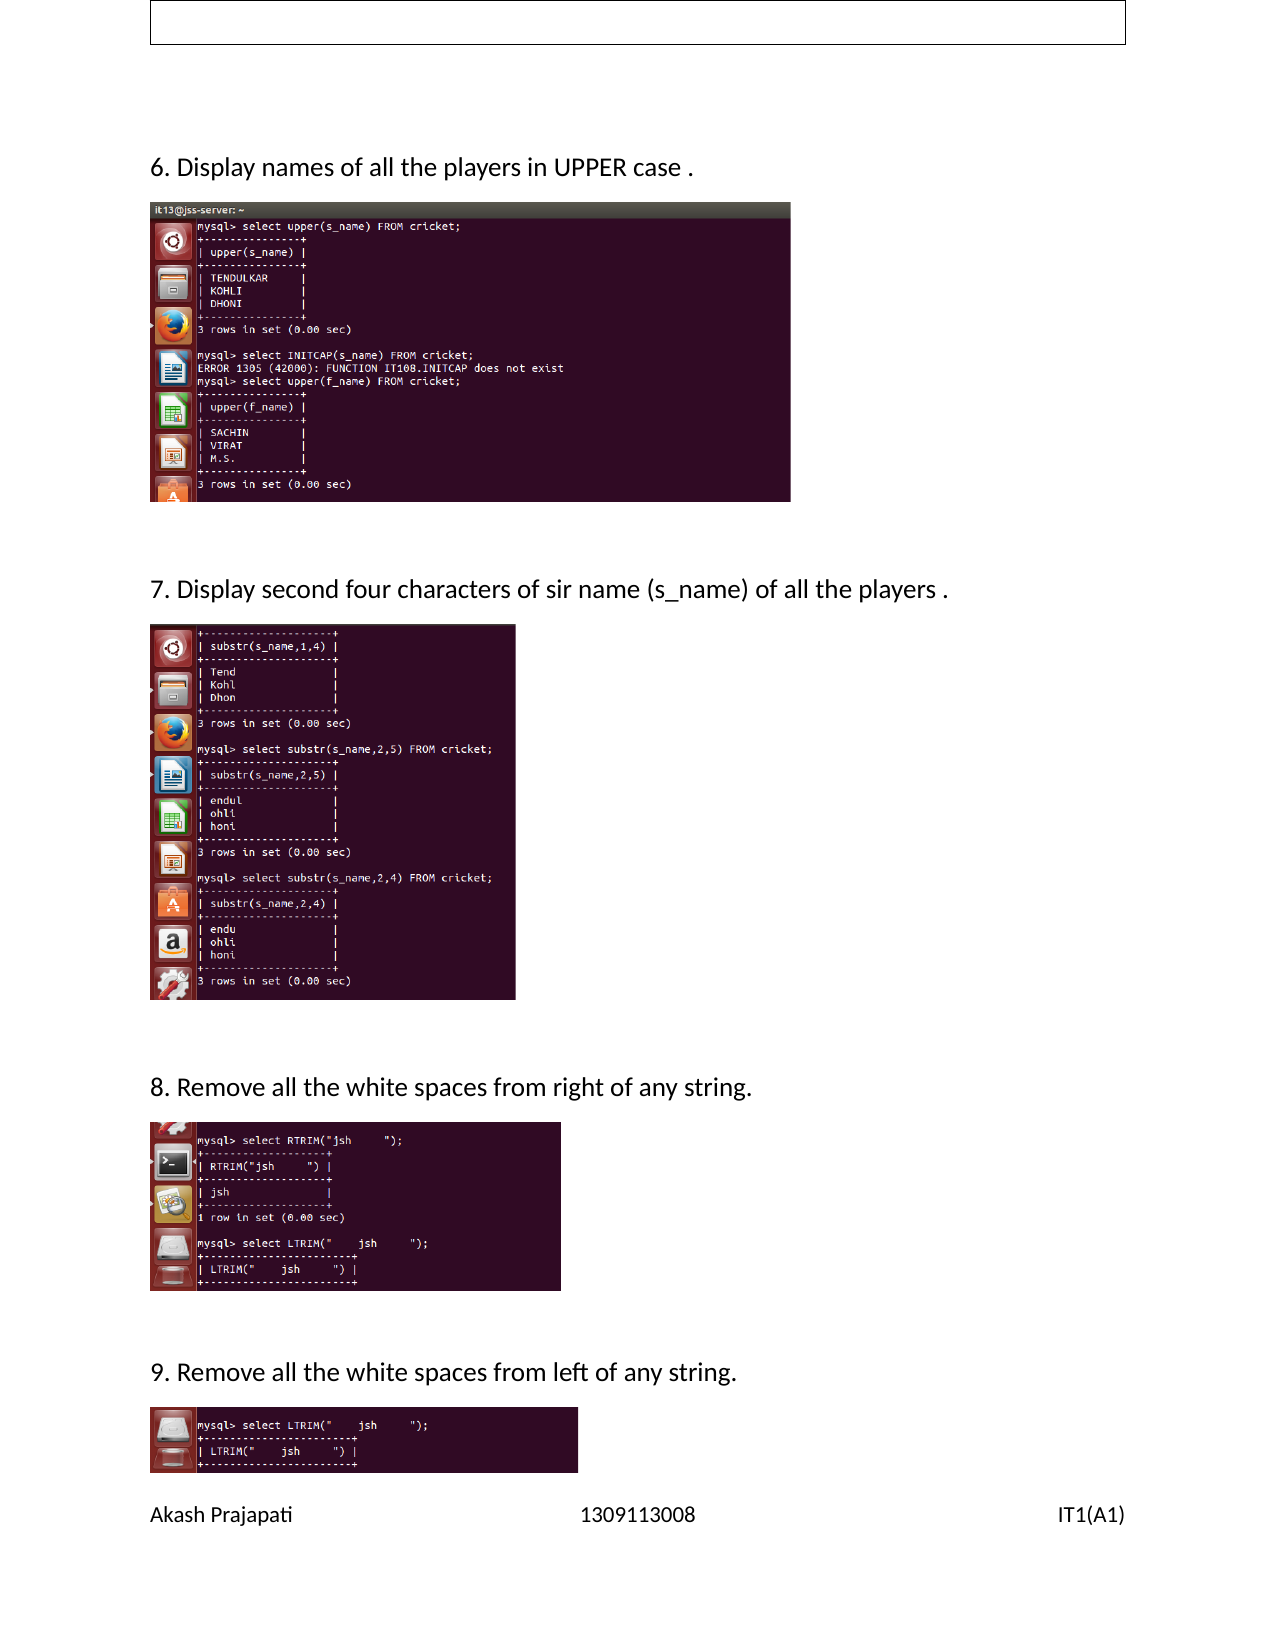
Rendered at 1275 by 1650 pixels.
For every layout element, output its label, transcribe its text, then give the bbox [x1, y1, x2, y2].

text 7. Display second four characters of sir name (s_name) of all the players . [150, 572, 1125, 606]
text 8. Remove all the white spaces from right of any string. [150, 1070, 1125, 1103]
text 9. Remove all the white spaces from left of any string. [150, 1356, 1125, 1389]
text 6. Display names of all the players in UPPER case . [150, 150, 1125, 183]
